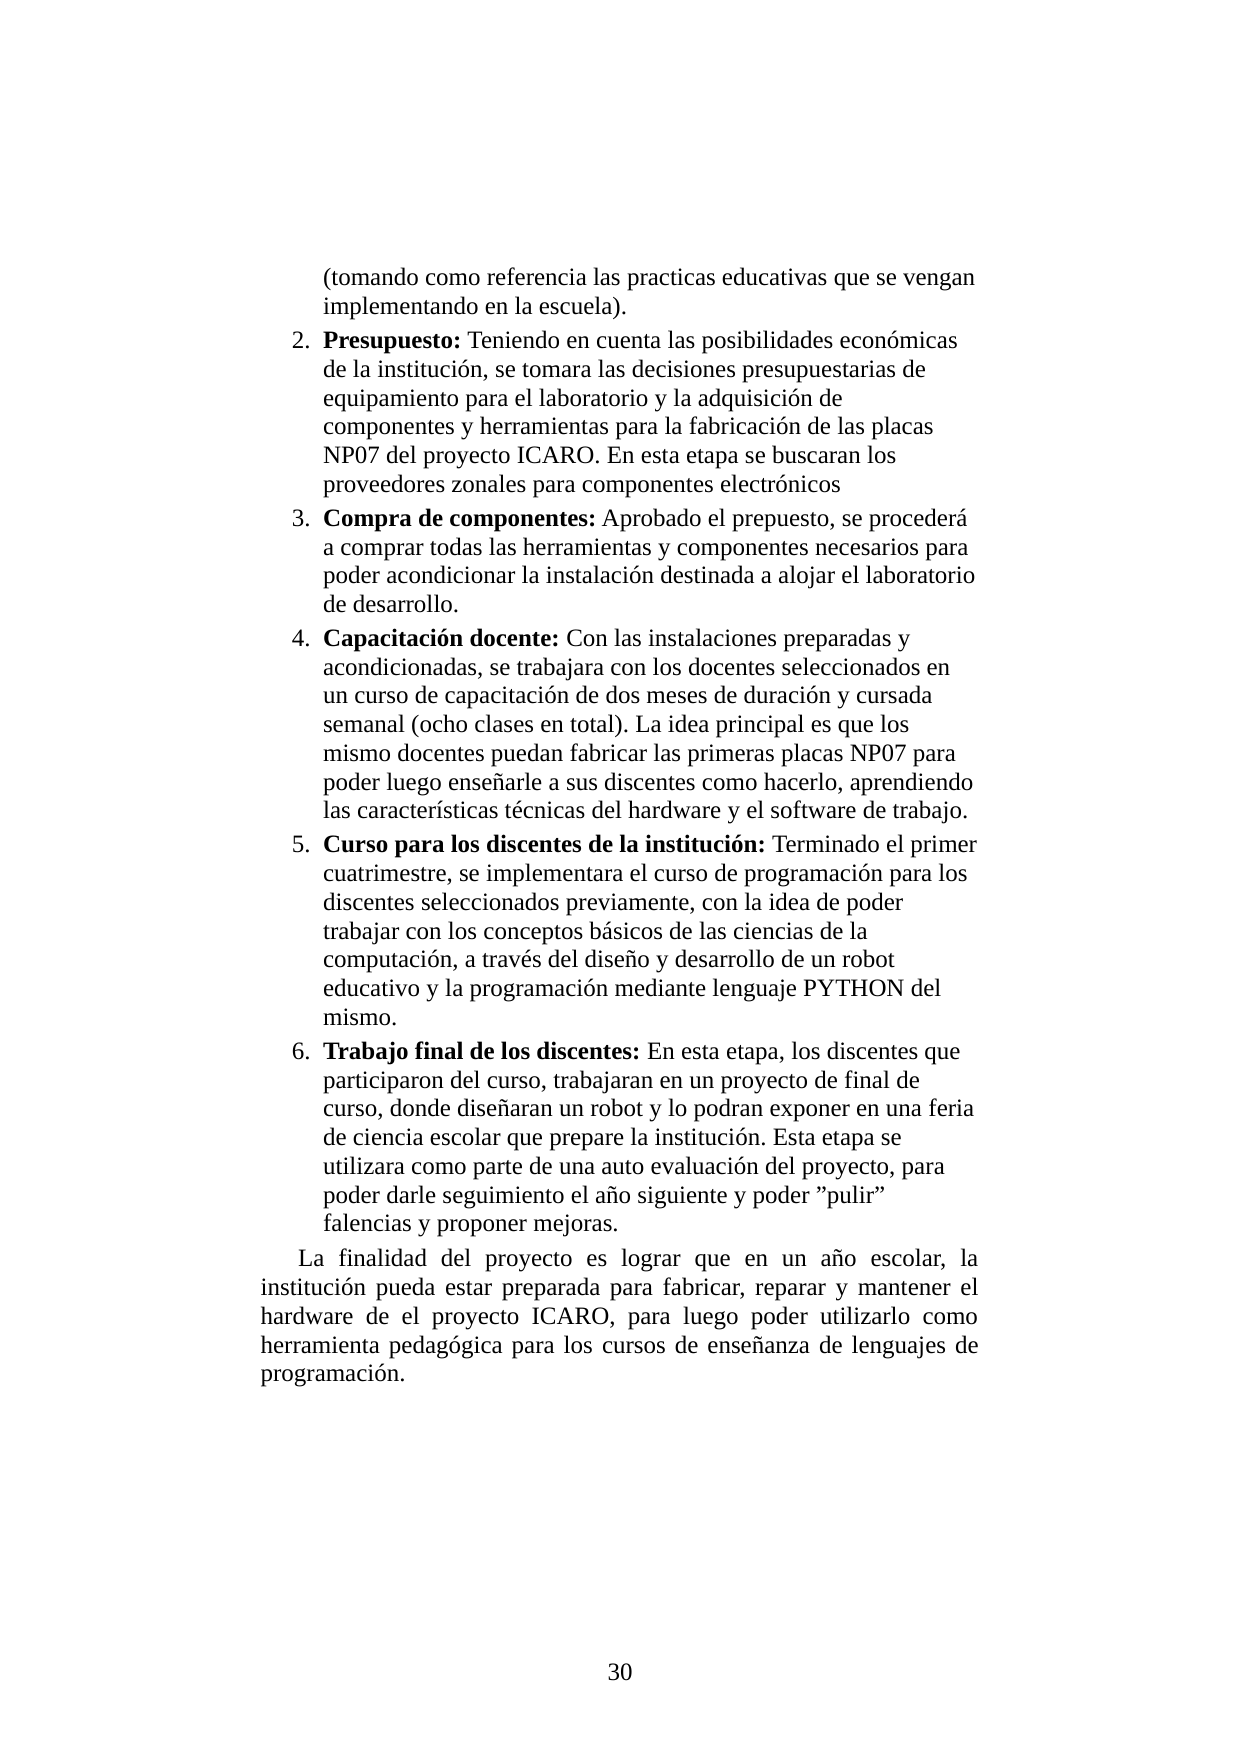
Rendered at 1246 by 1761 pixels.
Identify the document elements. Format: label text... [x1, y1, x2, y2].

list 4. Capacitación docente: Con las instalaciones preparadas y acondicionadas, se trabajara con los docentes seleccionados en un curso de capacitación de dos meses de duración y cursada semanal (ocho clases en total). La idea principal es que los mismo docentes puedan fabricar las primeras placas NP07 para poder luego enseñarle a sus discentes como hacerlo, aprendiendo las características técnicas del hardware y el software de trabajo. [292, 623, 979, 824]
list 3. Compra de componentes: Aprobado el prepuesto, se procederá a comprar todas las herramientas y componentes necesarios para poder acondicionar la instalación destinada a alojar el laboratorio de desarrollo. [292, 503, 979, 618]
list 6. Trabajo final de los discentes: En esta etapa, los discentes que participaron del curso, trabajaran en un proyecto de final de curso, donde diseñaran un robot y lo podran exponer en una feria de ciencia escolar que prepare la institución. Esta etapa se utilizara como parte de una auto evaluación del proyecto, para poder darle seguimiento el año siguiente y poder ”pulir” falencias y proponer mejoras. [292, 1036, 979, 1237]
list 2. Presupuesto: Teniendo en cuenta las posibilidades económicas de la institución, se tomara las decisiones presupuestarias de equipamiento para el laboratorio y la adquisición de componentes y herramientas para la fabricación de las placas NP07 del proyecto ICARO. En esta etapa se buscaran los proveedores zonales para componentes electrónicos [292, 325, 979, 498]
list 5. Curso para los discentes de la institución: Terminado el primer cuatrimestre, se implementara el curso de programación para los discentes seleccionados previamente, con la idea de poder trabajar con los conceptos básicos de las ciencias de la computación, a través del diseño y desarrollo de un robot educativo y la programación mediante lenguaje PYTHON del mismo. [292, 829, 979, 1031]
list (tomando como referencia las practicas educativas que se vengan implementando en la escuela). [292, 262, 979, 320]
text La finalidad del proyecto es lograr que en un año escolar, la institución pueda estar preparada para fabricar, reparar y mantener el hardware de el proyecto ICARO, para luego poder utilizarlo como herramienta pedagógica para los cursos de enseñanza de lenguajes de programación. [260, 1243, 979, 1387]
